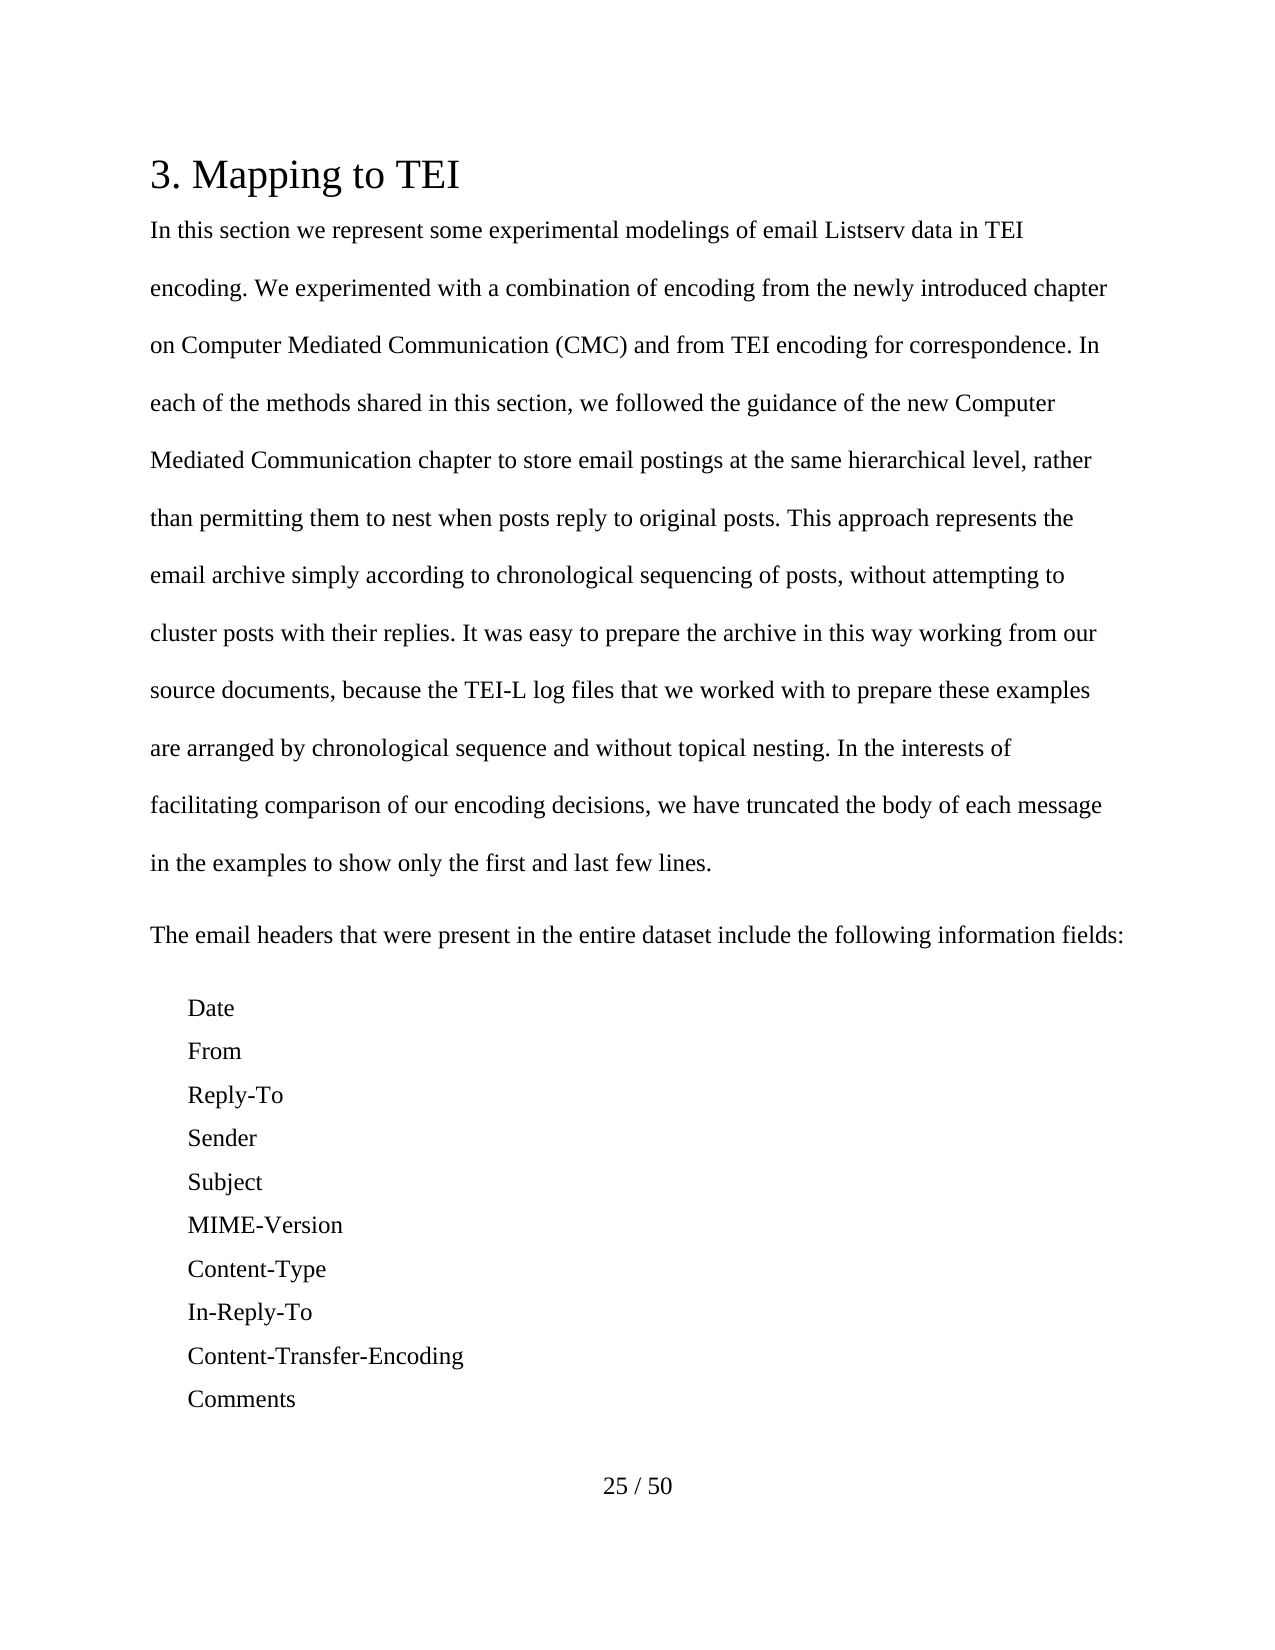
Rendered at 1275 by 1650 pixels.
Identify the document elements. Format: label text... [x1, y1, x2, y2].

list Date [187, 993, 1125, 1021]
list From [187, 1036, 1125, 1065]
list MIME-Version [187, 1210, 1125, 1239]
list Sender [187, 1123, 1125, 1152]
list Content-Type [187, 1254, 1125, 1283]
text The email headers that were present in the entire dataset include the following information fields: [150, 920, 1125, 949]
subtitle 3. Mapping to TEI [150, 150, 1125, 198]
list In-Reply-To [187, 1297, 1125, 1326]
list Comments [187, 1384, 1125, 1413]
list Subject [187, 1167, 1125, 1196]
list Reply-To [187, 1080, 1125, 1108]
list Content-Transfer-Encoding [187, 1341, 1125, 1370]
text In this section we represent some experimental modelings of email Listserv data in TEI encoding. We experimented with a combination of encoding from the newly introduced chapter on Computer Mediated Communication (CMC) and from TEI encoding for correspondence. In each of the methods shared in this section, we followed the guidance of the new Computer Mediated Communication chapter to store email postings at the same hierarchical level, rather than permitting them to nest when posts reply to original posts. This approach represents the email archive simply according to chronological sequencing of posts, without attempting to cluster posts with their replies. It was easy to prepare the archive in this way working from our source documents, because the TEI-L log files that we worked with to prepare these examples are arranged by chronological sequence and without topical nesting. In the interests of facilitating comparison of our encoding decisions, we have truncated the body of each message in the examples to show only the first and last few lines. [150, 216, 1125, 877]
